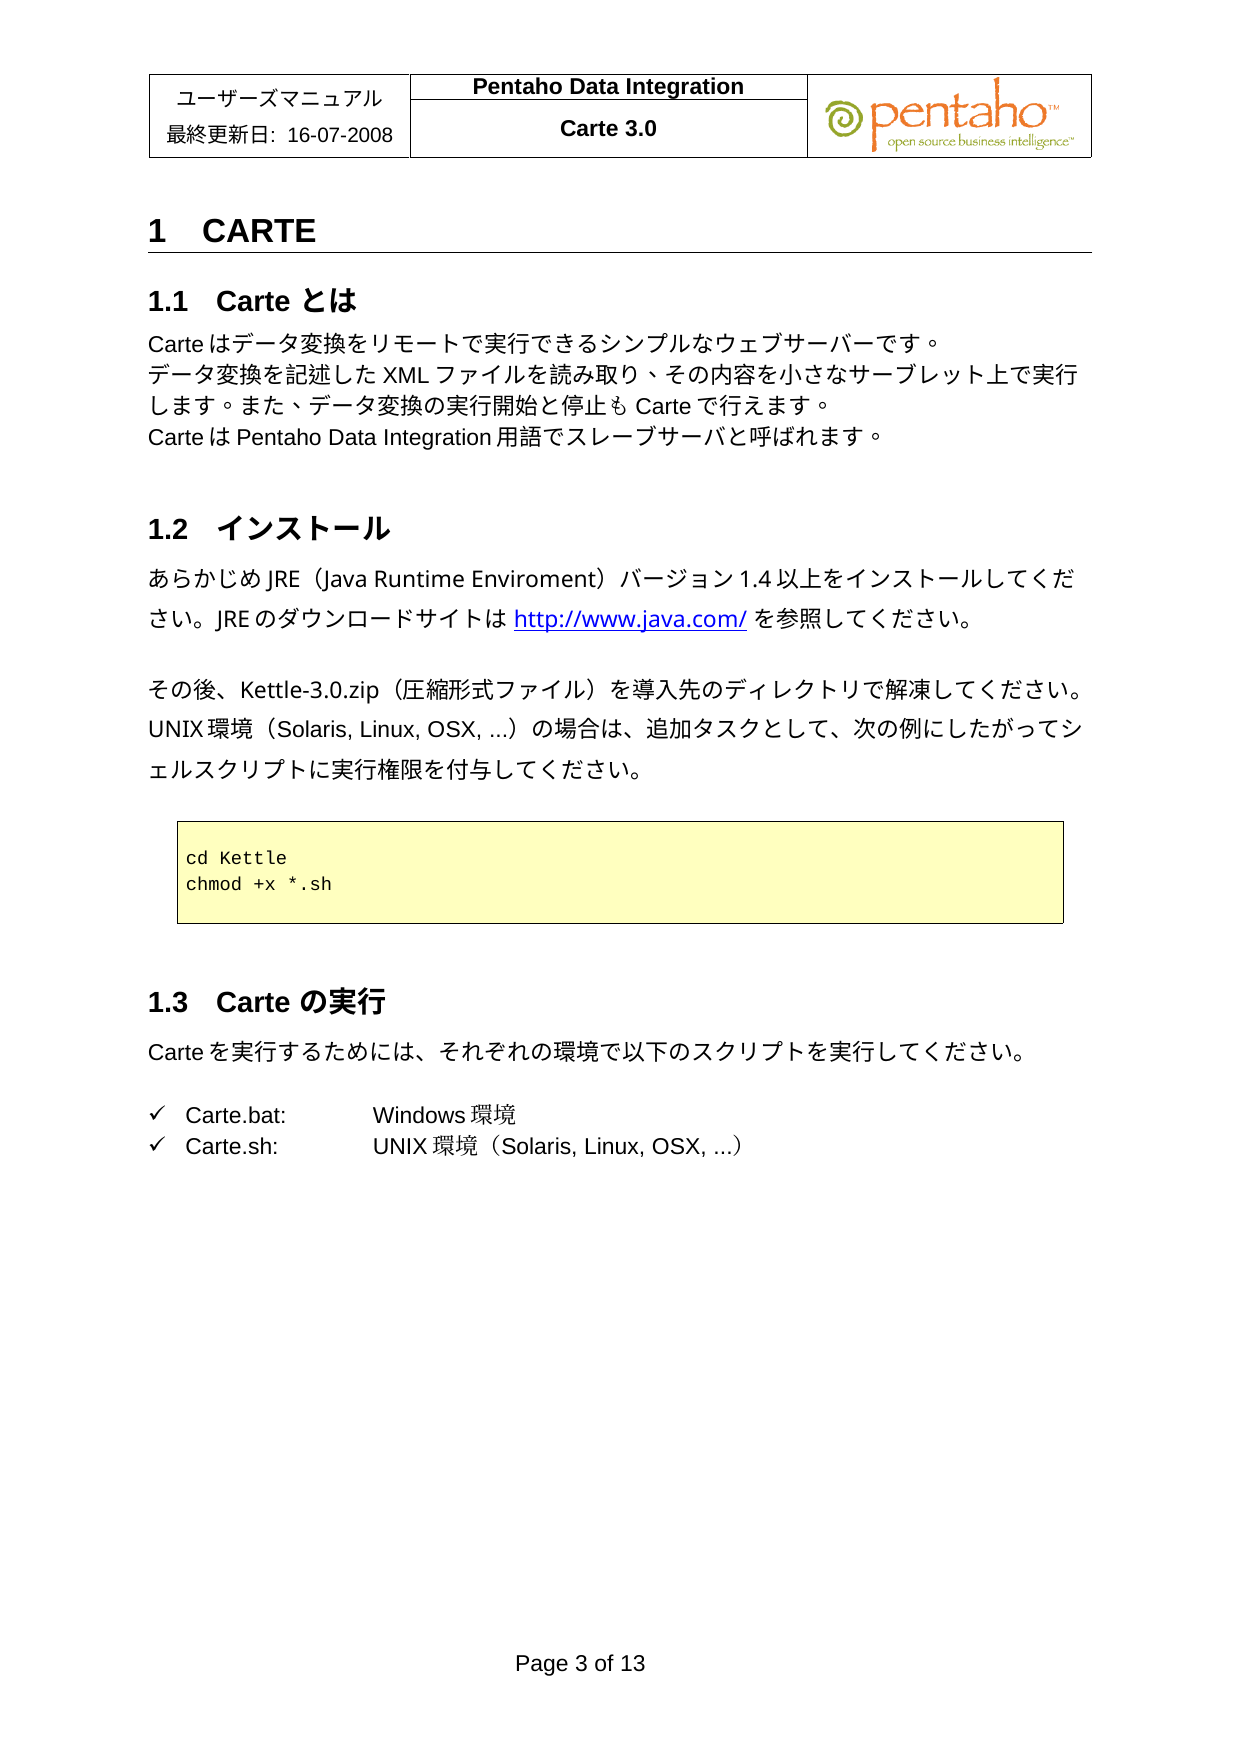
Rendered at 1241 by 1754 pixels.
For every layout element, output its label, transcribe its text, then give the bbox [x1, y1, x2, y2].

text Carteはデータ変換をリモートで実行できるシンプルなウェブサーバーです。 [148, 332, 1092, 358]
text chmod +x *.sh [178, 872, 1063, 896]
text cd Kettle [178, 847, 1063, 870]
subtitle Carte の実行 [148, 979, 1092, 1021]
text データ変換を記述したXMLファイルを読み取り、その内容を小さなサーブレット上で実行します。また、データ変換の実行開始と停止もCarteで行えます。 [148, 363, 1092, 419]
subtitle インストール [148, 506, 1092, 548]
text Carteを実行するためには、それぞれの環境で以下のスクリプトを実行してください。 [148, 1034, 1092, 1067]
text あらかじめJRE（Java Runtime Enviroment）バージョン1.4以上をインストールしてください。JREのダウンロードサイトは http://www.java.com/ を参照してください。 [148, 561, 1092, 634]
subtitle Carte [148, 213, 1092, 252]
list Carte.bat: Windows環境 [148, 1103, 1092, 1129]
list Carte.sh: UNIX環境（Solaris, Linux, OSX, ...） [148, 1134, 1092, 1159]
text その後、Kettle-3.0.zip（圧縮形式ファイル）を導入先のディレクトリで解凍してください。 [148, 671, 1092, 705]
text UNIX環境（Solaris, Linux, OSX, ...）の場合は、追加タスクとして、次の例にしたがってシェルスクリプトに実行権限を付与してください。 [148, 711, 1092, 784]
subtitle Carte とは [148, 277, 1092, 319]
text CarteはPentaho Data Integration用語でスレーブサーバと呼ばれます。 [148, 424, 1092, 450]
